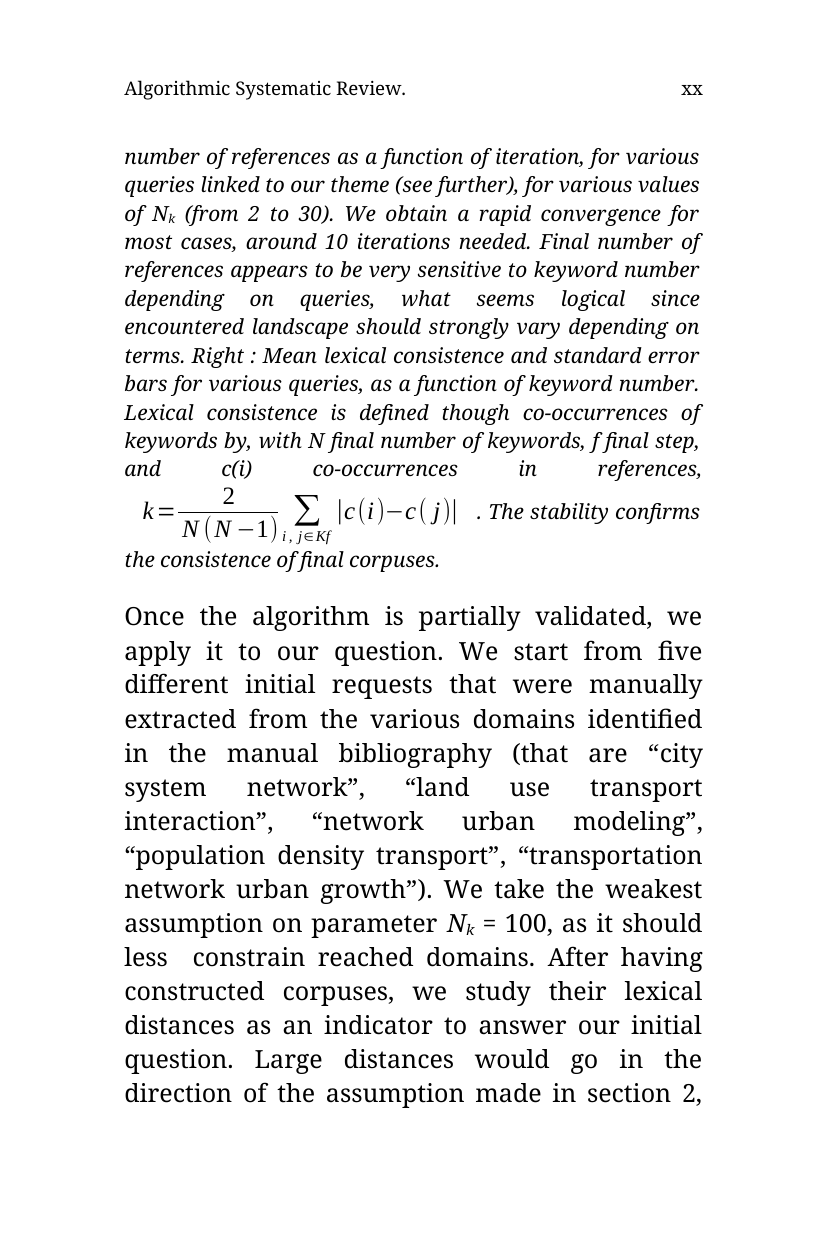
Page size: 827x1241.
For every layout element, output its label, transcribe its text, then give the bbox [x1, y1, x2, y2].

text Once the algorithm is partially validated, we apply it to our question. We start from five different initial requests that were manually extracted from the various domains identified in the manual bibliography (that are “city system network”, “land use transport interaction”, “network urban modeling”, “population density transport”, “transportation network urban growth”). We take the weakest assumption on parameter Nk = 100, as it should less constrain reached domains. After having constructed corpuses, we study their lexical distances as an indicator to answer our initial question. Large distances would go in the direction of the assumption made in section 2, [124, 599, 703, 1110]
text Fig. 2 : Convergence and sensitivity analysis. Left : Plots of number of references as a function of iteration, for various queries linked to our theme (see further), for various values of Nk (from 2 to 30). We obtain a rapid convergence for most cases, around 10 iterations needed. Final number of references appears to be very sensitive to keyword number depending on queries, what seems logical since encountered landscape should strongly vary depending on terms. Right : Mean lexical consistence and standard error bars for various queries, as a function of keyword number. Lexical consistence is defined though co-occurrences of keywords by, with N final number of keywords, f final step, and c(i) co-occurrences in references, . The stability confirms the consistence of final corpuses. [124, 142, 703, 573]
